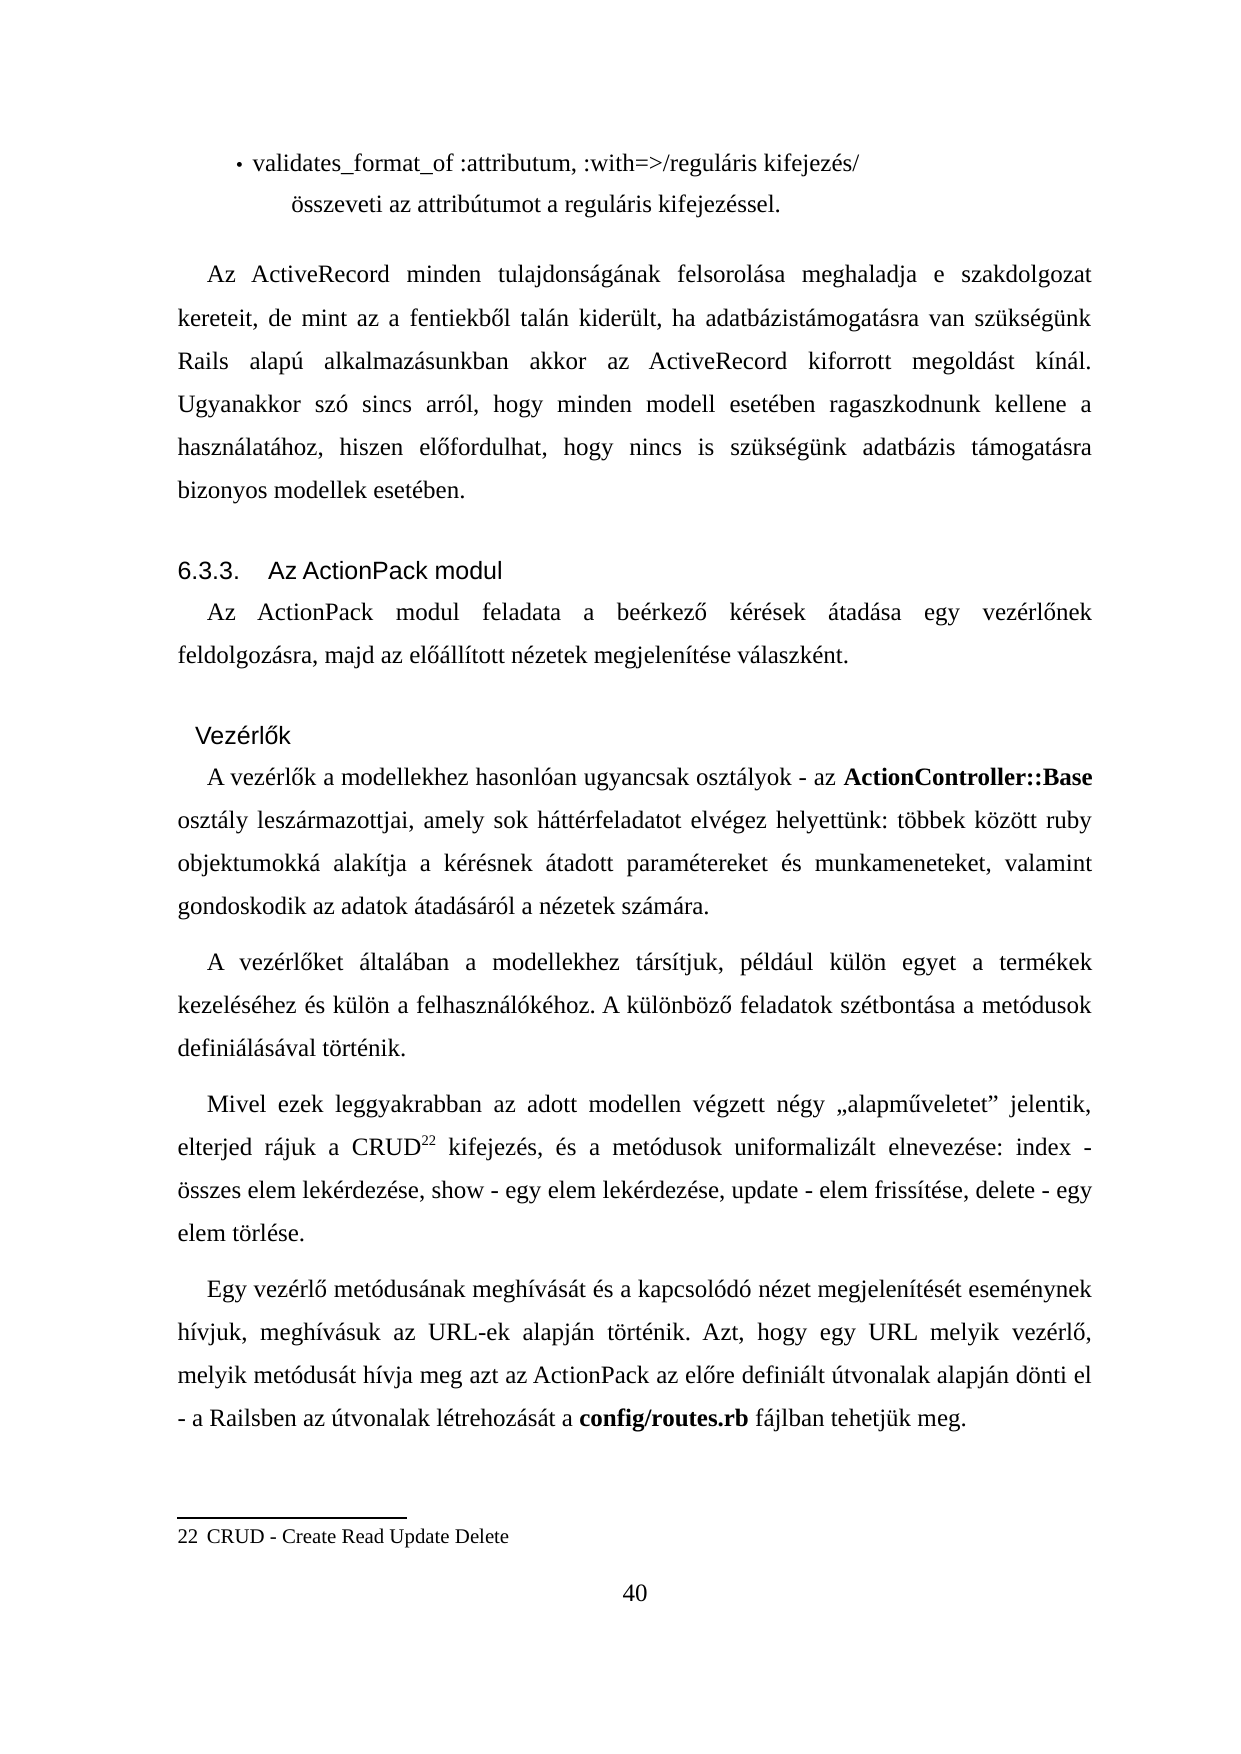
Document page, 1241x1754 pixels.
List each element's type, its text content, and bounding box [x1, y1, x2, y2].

list összeveti az attribútumot a reguláris kifejezéssel. [279, 189, 1093, 218]
subtitle Vezérlők [195, 721, 1093, 749]
text Egy vezérlő metódusának meghívását és a kapcsolódó nézet megjelenítését eseménynek hívjuk, meghívásuk az URL-ek alapján történik. Azt, hogy egy URL melyik vezérlő, melyik metódusát hívja meg azt az ActionPack az előre definiált útvonalak alapján dönti el - a Railsben az útvonalak létrehozását a config/routes.rb fájlban tehetjük meg. [177, 1274, 1093, 1432]
text CRUD - Create Read Update Delete [177, 1524, 1093, 1548]
text Az ActionPack modul feladata a beérkező kérések átadása egy vezérlőnek feldolgozásra, majd az előállított nézetek megjelenítése válaszként. [177, 597, 1093, 669]
list validates_format_of :attributum, :with=>/reguláris kifejezés/ [236, 148, 1093, 176]
text Az ActiveRecord minden tulajdonságának felsorolása meghaladja e szakdolgozat kereteit, de mint az a fentiekből talán kiderült, ha adatbázistámogatásra van szükségünk Rails alapú alkalmazásunkban akkor az ActiveRecord kiforrott megoldást kínál. Ugyanakkor szó sincs arról, hogy minden modell esetében ragaszkodnunk kellene a használatához, hiszen előfordulhat, hogy nincs is szükségünk adatbázis támogatásra bizonyos modellek esetében. [177, 259, 1093, 504]
text A vezérlők a modellekhez hasonlóan ugyancsak osztályok - az ActionController::Base osztály leszármazottjai, amely sok háttérfeladatot elvégez helyettünk: többek között ruby objektumokká alakítja a kérésnek átadott paramétereket és munkameneteket, valamint gondoskodik az adatok átadásáról a nézetek számára. [177, 762, 1093, 920]
text A vezérlőket általában a modellekhez társítjuk, például külön egyet a termékek kezeléséhez és külön a felhasználókéhoz. A különböző feladatok szétbontása a metódusok definiálásával történik. [177, 947, 1093, 1062]
text Mivel ezek leggyakrabban az adott modellen végzett négy „alapműveletet” jelentik, elterjed rájuk a CRUD kifejezés, és a metódusok uniformalizált elnevezése: index - összes elem lekérdezése, show - egy elem lekérdezése, update - elem frissítése, delete - egy elem törlése. [177, 1089, 1093, 1247]
subtitle Az ActionPack modul [177, 556, 1093, 584]
